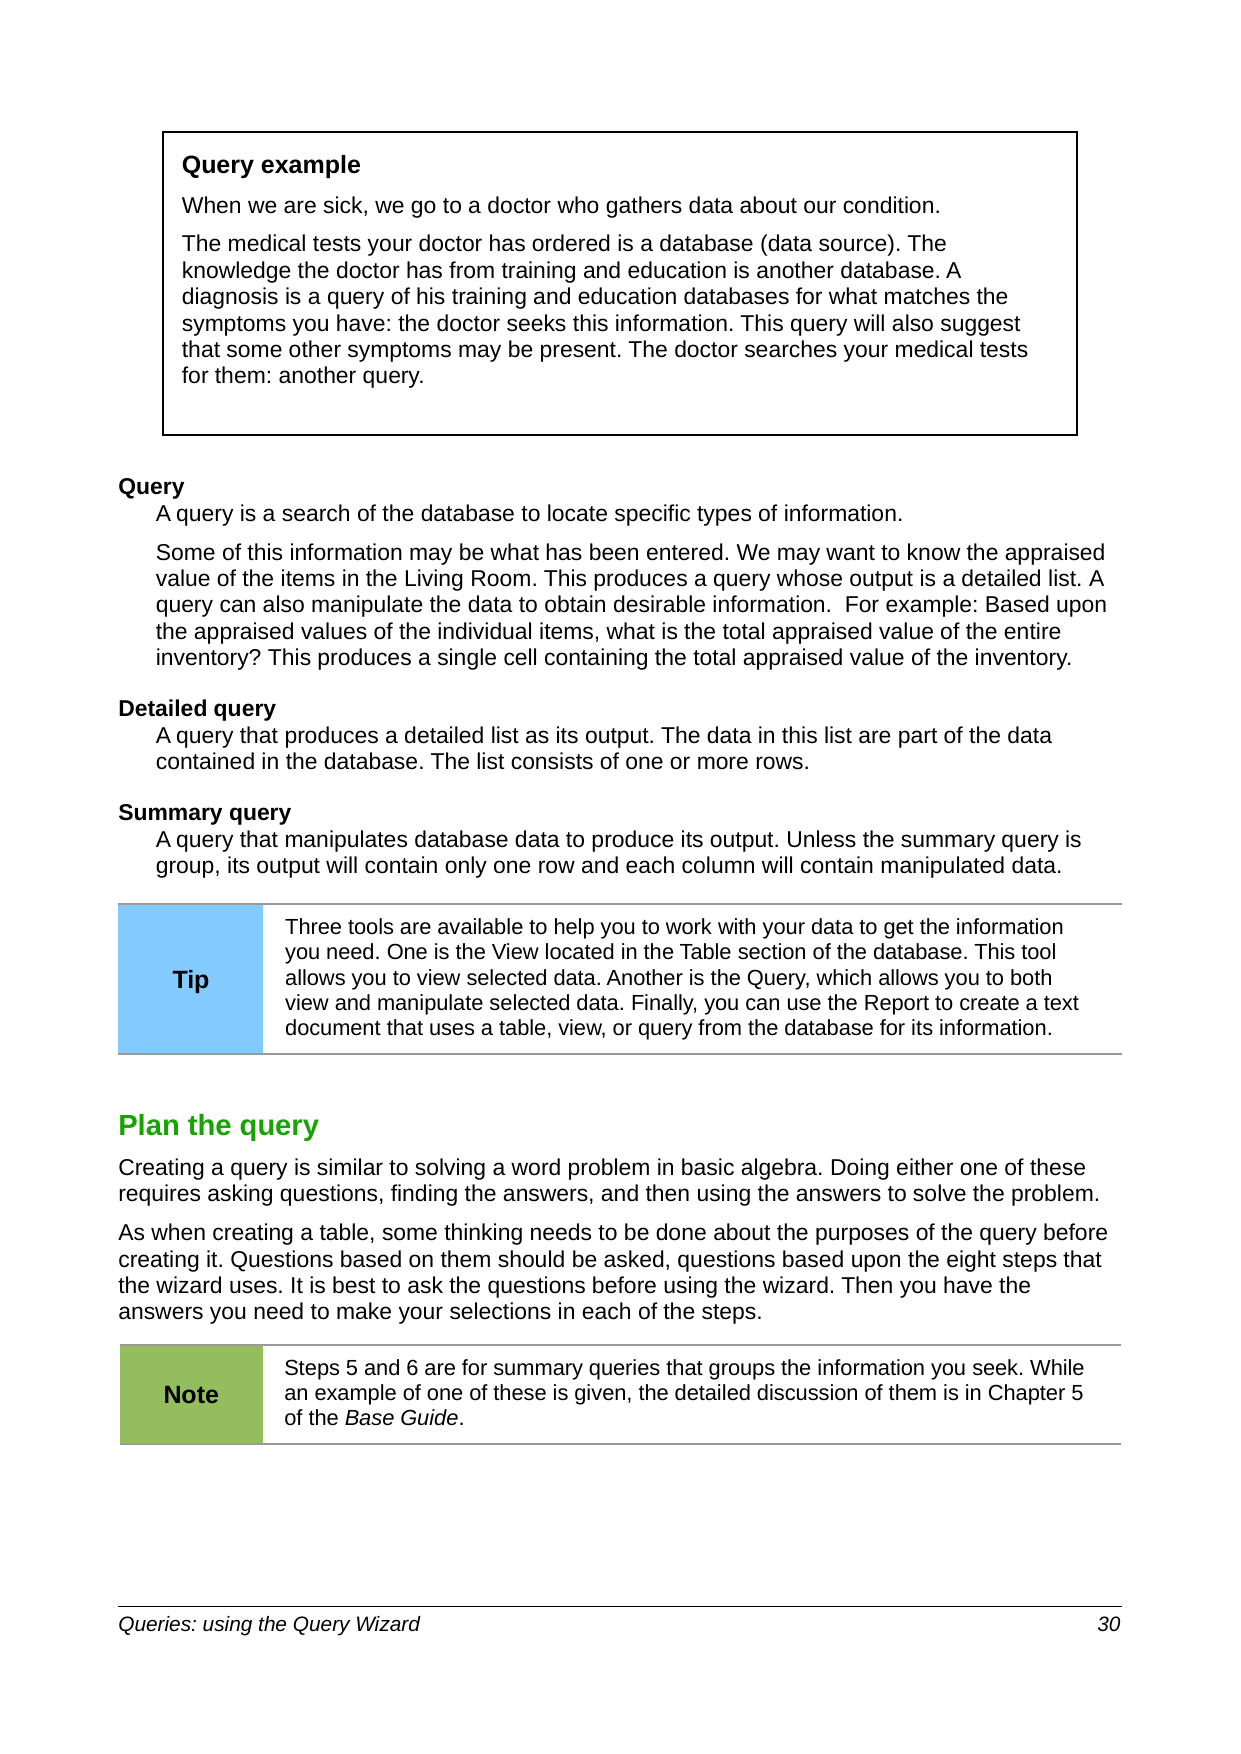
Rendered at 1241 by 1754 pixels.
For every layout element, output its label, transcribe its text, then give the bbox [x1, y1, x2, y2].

subtitle Query example [182, 150, 1058, 179]
text The medical tests your doctor has ordered is a database (data source). The knowledge the doctor has from training and education is another database. A diagnosis is a query of his training and education databases for what matches the symptoms you have: the doctor seeks this information. This query will also suggest that some other symptoms may be present. The doctor searches your medical tests for them: another query. [182, 230, 1058, 388]
text Summary query [118, 799, 1122, 826]
table_header Steps 5 and 6 are for summary queries that groups the information you seek. While an example of one of these is given, the detailed discussion of them is in Chapter 5 of the Base Guide. [263, 1346, 1121, 1443]
subtitle Plan the query [118, 1108, 1122, 1142]
table_header Note [120, 1346, 263, 1443]
text Detailed query [118, 695, 1122, 722]
list As when creating a table, some thinking needs to be done about the purposes of the query before creating it. Questions based on them should be asked, questions based upon the eight steps that the wizard uses. It is best to ask the questions before using the wizard. Then you have the answers you need to make your selections in each of the steps. [118, 1219, 1122, 1324]
text A query is a search of the database to locate specific types of information. [156, 500, 1122, 526]
text Some of this information may be what has been entered. We may want to know the appraised value of the items in the Living Room. This produces a query whose output is a detailed list. A query can also manipulate the data to obtain desirable information. For example: Based upon the appraised values of the individual items, what is the total appraised value of the entire inventory? This produces a single cell containing the total appraised value of the inventory. [156, 538, 1122, 670]
text Creating a query is similar to solving a word problem in basic algebra. Doing either one of these requires asking questions, finding the answers, and then using the answers to solve the problem. [118, 1154, 1122, 1207]
text When we are sick, we go to a doctor who gathers data about our condition. [182, 192, 1058, 218]
table_header Tip [118, 905, 263, 1053]
table_header Three tools are available to help you to work with your data to get the information you need. One is the View located in the Table section of the database. This tool allows you to view selected data. Another is the Query, which allows you to both view and manipulate selected data. Finally, you can use the Report to create a text document that uses a table, view, or query from the database for its information. [264, 905, 1122, 1053]
text A query that produces a detailed list as its output. The data in this list are part of the data contained in the database. The list consists of one or more rows. [156, 722, 1122, 774]
text Query [118, 473, 1122, 500]
text A query that manipulates database data to produce its output. Unless the summary query is group, its output will contain only one row and each column will contain manipulated data. [156, 826, 1122, 878]
